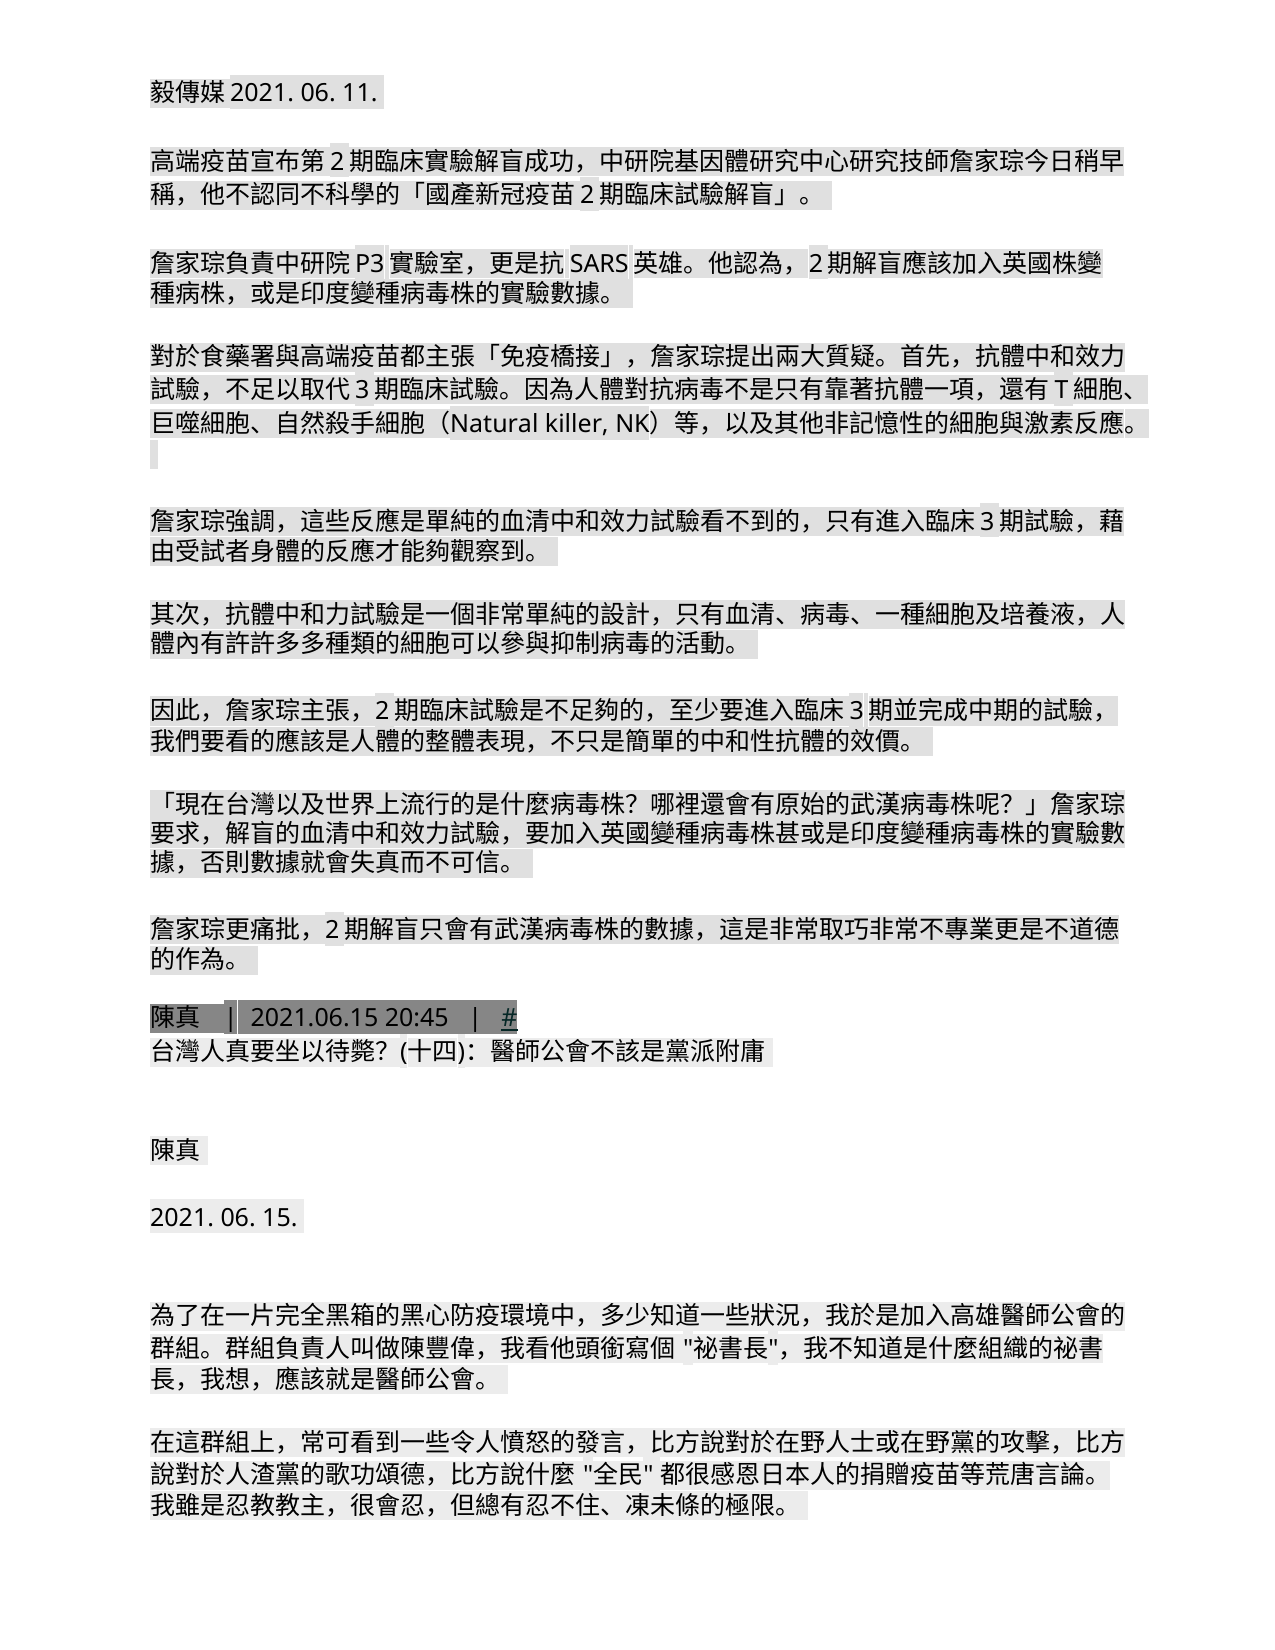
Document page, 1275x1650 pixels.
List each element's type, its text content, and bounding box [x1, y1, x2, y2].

text 陳真 | 2021.06.15 20:45 | # [150, 1000, 1125, 1034]
text 台灣人真要坐以待斃？(十三)：我們要這樣過一輩子嗎？ 陳真 2021. 06. 11. 世勤所言甚是。疫苗或新藥研發如果弄個二期就能通過，那麼，隨便一個相關科系的人都能製造新藥了。 台灣真的是一個非常病態扭曲的政治環境，基本理性與是非，基本知識與常識，統統都起不了任何作用；只要大權在握，只要有暴利可圖，只要顏色正確，你幾乎可以在這島上做任何荒唐事；你可以任意抹黑任何人，摧毀他的人格與素養，你可以扭曲所有基本事實，甚至連傷害所有人民這等齷齪荒唐事，都完全可以橫行無阻。 只要控制媒體、教育與司法，再加上網軍及各方文人走狗，就算是泯滅天良之事，照樣能宣揚成全世界都羨慕的偉大政績。 我常想到對岸人民，心中常有這樣一個疑問： 究竟大陸同胞們能否真實體會生活在台灣這樣一個殖民地的痛苦？ 在對岸或世人看來理所當然之事，在這島上卻很可能必須為之慘痛代價。 我對國際人權有長達三十多年的經驗、知識及參與，我知道許多戰亂地區或軍事獨裁政權或所謂民主國家例如印度，執政者如何謀財害命，例如控制重要民生物資，藉以斂財，或是私吞、控制外界援助物資或藥物，任由饑荒蔓延，任由醫療失能。 所有這些國家，大多數人都很貧窮，而且文盲比例很高，資訊匱乏。但我從未見過像台灣這樣一種社會，經濟整體富裕，教育水平很高，醫療與公衛一流，卻竟然發生上述那樣一種非常落後野蠻的謀財害命行徑。我從未見過、聽過或讀過這樣一種所謂國家或社會，一方面明明識字懂道理，一方面卻又極其荒誕可笑愚蠢卑劣。 那是因為，台灣事實上就是個極其封閉反智的殖民地，不管多麼荒誕無恥多麼泯滅天良之事，只要掌權者有利可圖，便可橫行無阻，而且還會得到受害者眾人的歡呼與支持。 二、三十年的折磨，真的是夠了，難道我們要這樣過一輩子嗎？我們要讓下一代繼續同樣的悲劇和折磨嗎？ =================== 2期解盲取代3期 中研院詹家琮痛批：取巧、不道德 毅傳媒2021. 06. 11. 高端疫苗宣布第2期臨床實驗解盲成功，中研院基因體研究中心研究技師詹家琮今日稍早稱，他不認同不科學的「國產新冠疫苗2期臨床試驗解盲」。 詹家琮負責中研院P3實驗室，更是抗SARS英雄。他認為，2期解盲應該加入英國株變種病株，或是印度變種病毒株的實驗數據。 對於食藥署與高端疫苗都主張「免疫橋接」，詹家琮提出兩大質疑。首先，抗體中和效力試驗，不足以取代3期臨床試驗。因為人體對抗病毒不是只有靠著抗體一項，還有T細胞、巨噬細胞、自然殺手細胞（Natural killer, NK）等，以及其他非記憶性的細胞與激素反應。 詹家琮強調，這些反應是單純的血清中和效力試驗看不到的，只有進入臨床3期試驗，藉由受試者身體的反應才能夠觀察到。 其次，抗體中和力試驗是一個非常單純的設計，只有血清、病毒、一種細胞及培養液，人體內有許許多多種類的細胞可以參與抑制病毒的活動。 因此，詹家琮主張，2期臨床試驗是不足夠的，至少要進入臨床3期並完成中期的試驗，我們要看的應該是人體的整體表現，不只是簡單的中和性抗體的效價。 「現在台灣以及世界上流行的是什麼病毒株？哪裡還會有原始的武漢病毒株呢？」詹家琮要求，解盲的血清中和效力試驗，要加入英國變種病毒株甚或是印度變種病毒株的實驗數據，否則數據就會失真而不可信。 詹家琮更痛批，2期解盲只會有武漢病毒株的數據，這是非常取巧非常不專業更是不道德的作為。 [150, 75, 1125, 975]
text 台灣人真要坐以待斃？(十四)：醫師公會不該是黨派附庸 陳真 2021. 06. 15. 為了在一片完全黑箱的黑心防疫環境中，多少知道一些狀況，我於是加入高雄醫師公會的群組。群組負責人叫做陳豐偉，我看他頭銜寫個 "祕書長"，我不知道是什麼組織的祕書長，我想，應該就是醫師公會。 在這群組上，常可看到一些令人憤怒的發言，比方說對於在野人士或在野黨的攻擊，比方說對於人渣黨的歌功頌德，比方說什麼 "全民" 都很感恩日本人的捐贈疫苗等荒唐言論。我雖是忍教教主，很會忍，但總有忍不住、凍未條的極限。 [150, 1034, 1125, 1554]
